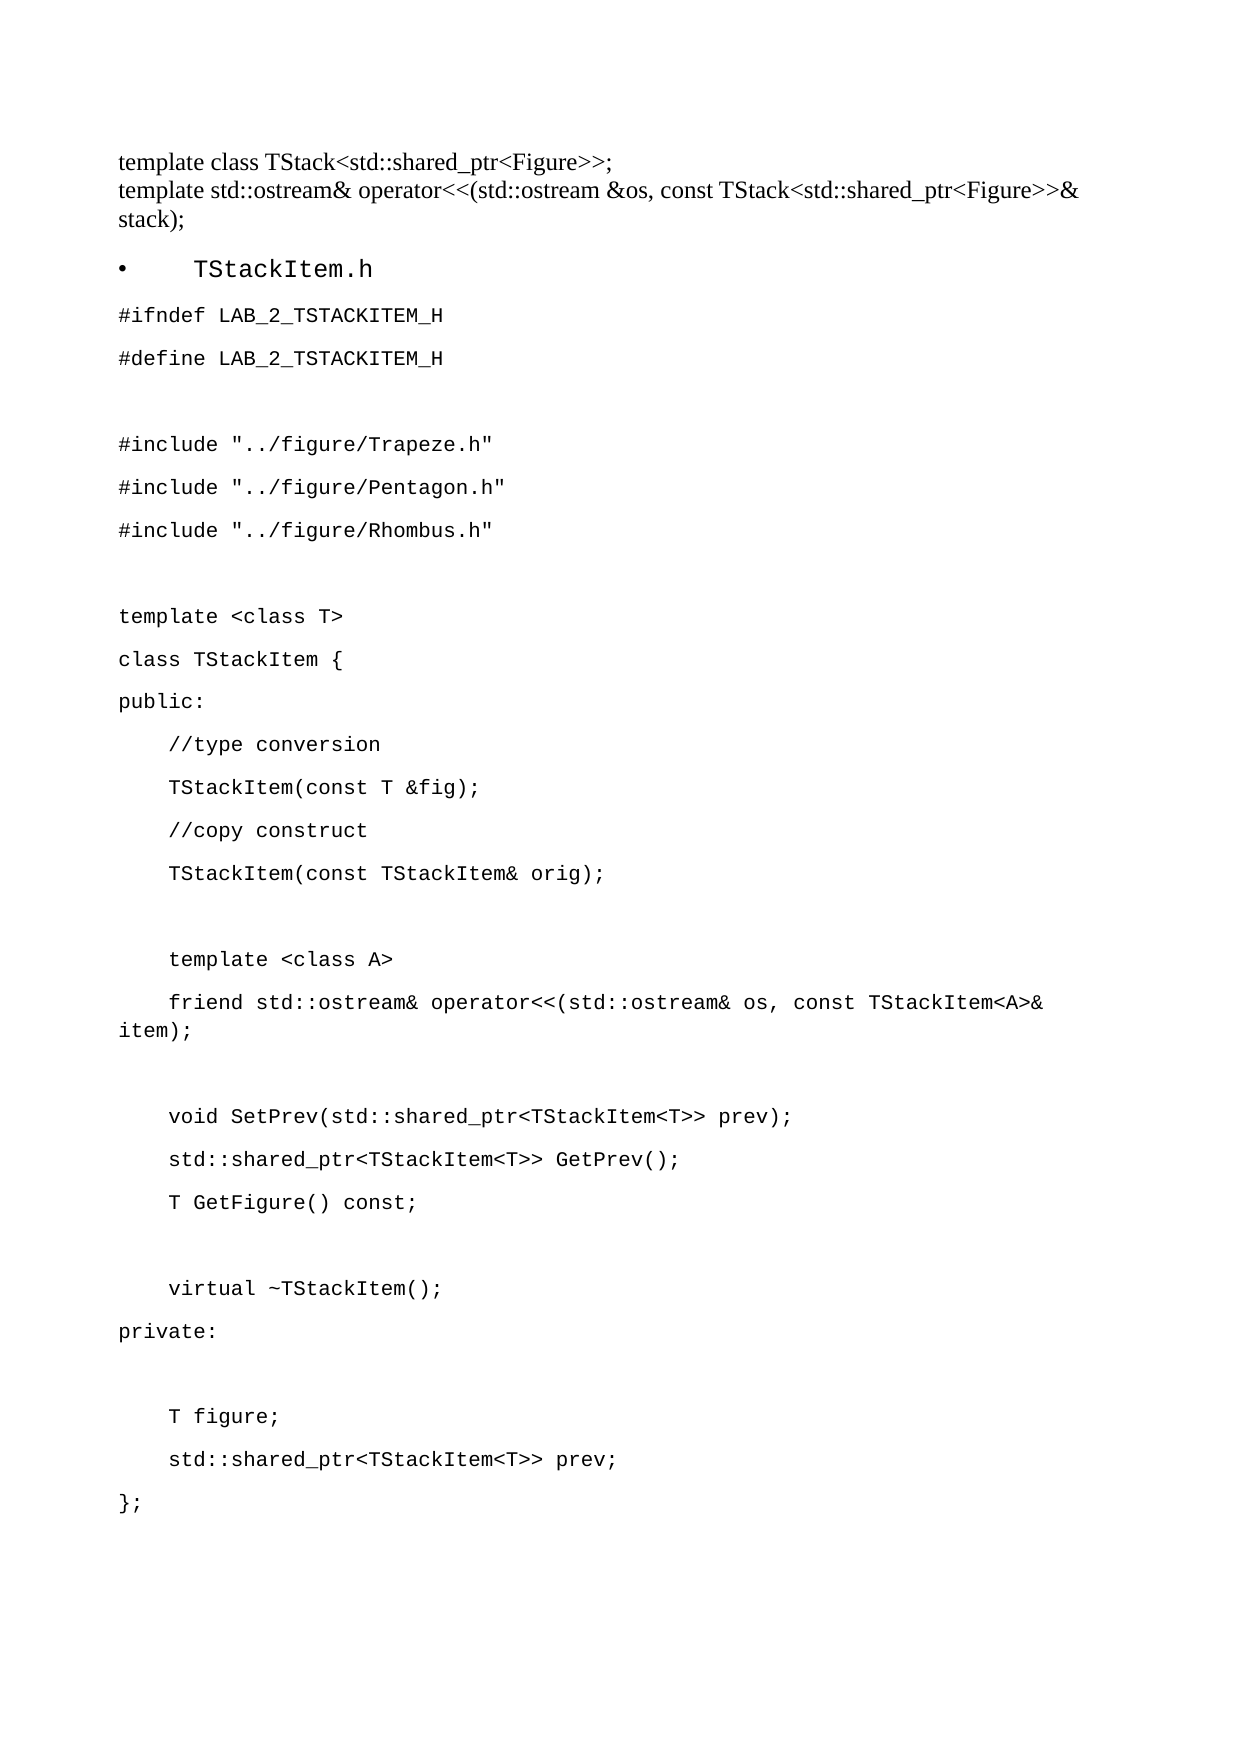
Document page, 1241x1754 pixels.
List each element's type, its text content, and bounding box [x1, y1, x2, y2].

text #include "../figure/Rhombus.h" [118, 520, 1122, 543]
text template <class A> [118, 949, 1122, 973]
text private: [118, 1321, 1122, 1344]
text #include "../figure/Pentagon.h" [118, 477, 1122, 501]
list TStackItem.h [118, 257, 1122, 285]
text template std::ostream& operator<<(std::ostream &os, const TStack<std::shared_ptr<Figure>>& stack); [118, 176, 1122, 233]
text TStackItem(const T &fig); [118, 777, 1122, 801]
text friend std::ostream& operator<<(std::ostream& os, const TStackItem<A>& item); [118, 992, 1122, 1044]
text void SetPrev(std::shared_ptr<TStackItem<T>> prev); [118, 1106, 1122, 1130]
text std::shared_ptr<TStackItem<T>> GetPrev(); [118, 1149, 1122, 1173]
text template class TStack<std::shared_ptr<Figure>>; [118, 147, 1122, 176]
text #include "../figure/Trapeze.h" [118, 434, 1122, 458]
text }; [118, 1492, 1122, 1516]
text T GetFigure() const; [118, 1192, 1122, 1216]
text virtual ~TStackItem(); [118, 1278, 1122, 1301]
text //copy construct [118, 820, 1122, 844]
text //type conversion [118, 734, 1122, 758]
text #ifndef LAB_2_TSTACKITEM_H [118, 305, 1122, 329]
text public: [118, 692, 1122, 715]
text class TStackItem { [118, 649, 1122, 672]
text TStackItem(const TStackItem& orig); [118, 863, 1122, 887]
text #define LAB_2_TSTACKITEM_H [118, 348, 1122, 372]
text std::shared_ptr<TStackItem<T>> prev; [118, 1449, 1122, 1473]
text template <class T> [118, 606, 1122, 629]
text T figure; [118, 1407, 1122, 1430]
